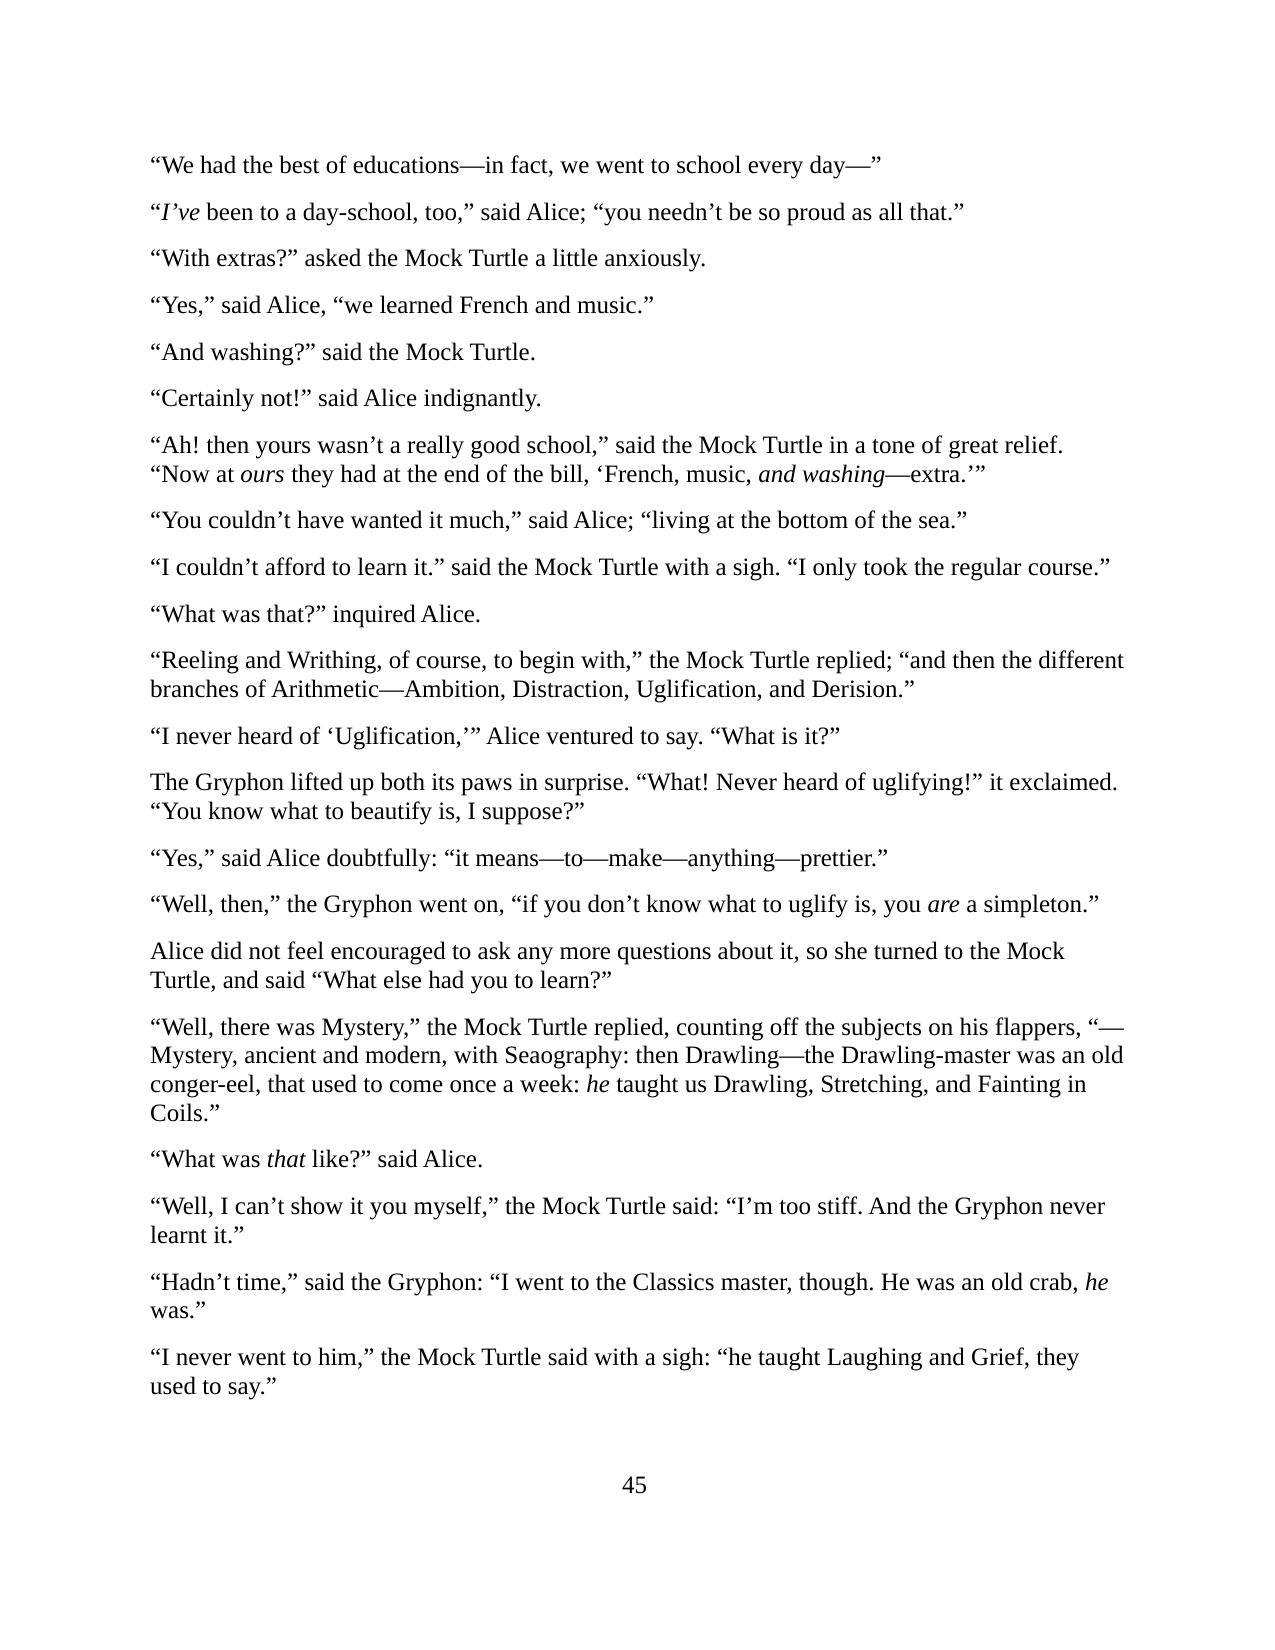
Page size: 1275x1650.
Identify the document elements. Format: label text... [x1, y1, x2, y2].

text “You couldn’t have wanted it much,” said Alice; “living at the bottom of the sea.” [150, 505, 1125, 534]
text “What was that?” inquired Alice. [150, 599, 1125, 627]
text Alice did not feel encouraged to ask any more questions about it, so she turned to the Mock Turtle, and said “What else had you to learn?” [150, 936, 1125, 994]
text “Well, I can’t show it you myself,” the Mock Turtle said: “I’m too stiff. And the Gryphon never learnt it.” [150, 1191, 1125, 1249]
text “And washing?” said the Mock Turtle. [150, 337, 1125, 365]
text “I never heard of ‘Uglification,’” Alice ventured to say. “What is it?” [150, 721, 1125, 749]
text “I couldn’t afford to learn it.” said the Mock Turtle with a sigh. “I only took the regular course.” [150, 552, 1125, 581]
text “Yes,” said Alice, “we learned French and music.” [150, 290, 1125, 319]
text “I never went to him,” the Mock Turtle said with a sigh: “he taught Laughing and Grief, they used to say.” [150, 1342, 1125, 1399]
text “Hadn’t time,” said the Gryphon: “I went to the Classics master, though. He was an old crab, he was.” [150, 1267, 1125, 1324]
text “Reeling and Writhing, of course, to begin with,” the Mock Turtle replied; “and then the different branches of Arithmetic—Ambition, Distraction, Uglification, and Derision.” [150, 645, 1125, 703]
text “Ah! then yours wasn’t a really good school,” said the Mock Turtle in a tone of great relief. “Now at ours they had at the end of the bill, ‘French, music, and washing—extra.’” [150, 430, 1125, 487]
text “What was that like?” said Alice. [150, 1144, 1125, 1173]
text The Gryphon lifted up both its paws in surprise. “What! Never heard of uglifying!” it exclaimed. “You know what to beautify is, I suppose?” [150, 767, 1125, 825]
text “Certainly not!” said Alice indignantly. [150, 383, 1125, 412]
text “Yes,” said Alice doubtfully: “it means—to—make—anything—prettier.” [150, 843, 1125, 872]
text “We had the best of educations—in fact, we went to school every day—” [150, 150, 1125, 179]
text “I’ve been to a day-school, too,” said Alice; “you needn’t be so proud as all that.” [150, 197, 1125, 225]
text “With extras?” asked the Mock Turtle a little anxiously. [150, 243, 1125, 272]
text “Well, there was Mystery,” the Mock Turtle replied, counting off the subjects on his flappers, “—Mystery, ancient and modern, with Seaography: then Drawling—the Drawling-master was an old conger-eel, that used to come once a week: he taught us Drawling, Stretching, and Fainting in Coils.” [150, 1012, 1125, 1127]
text “Well, then,” the Gryphon went on, “if you don’t know what to uglify is, you are a simpleton.” [150, 889, 1125, 918]
